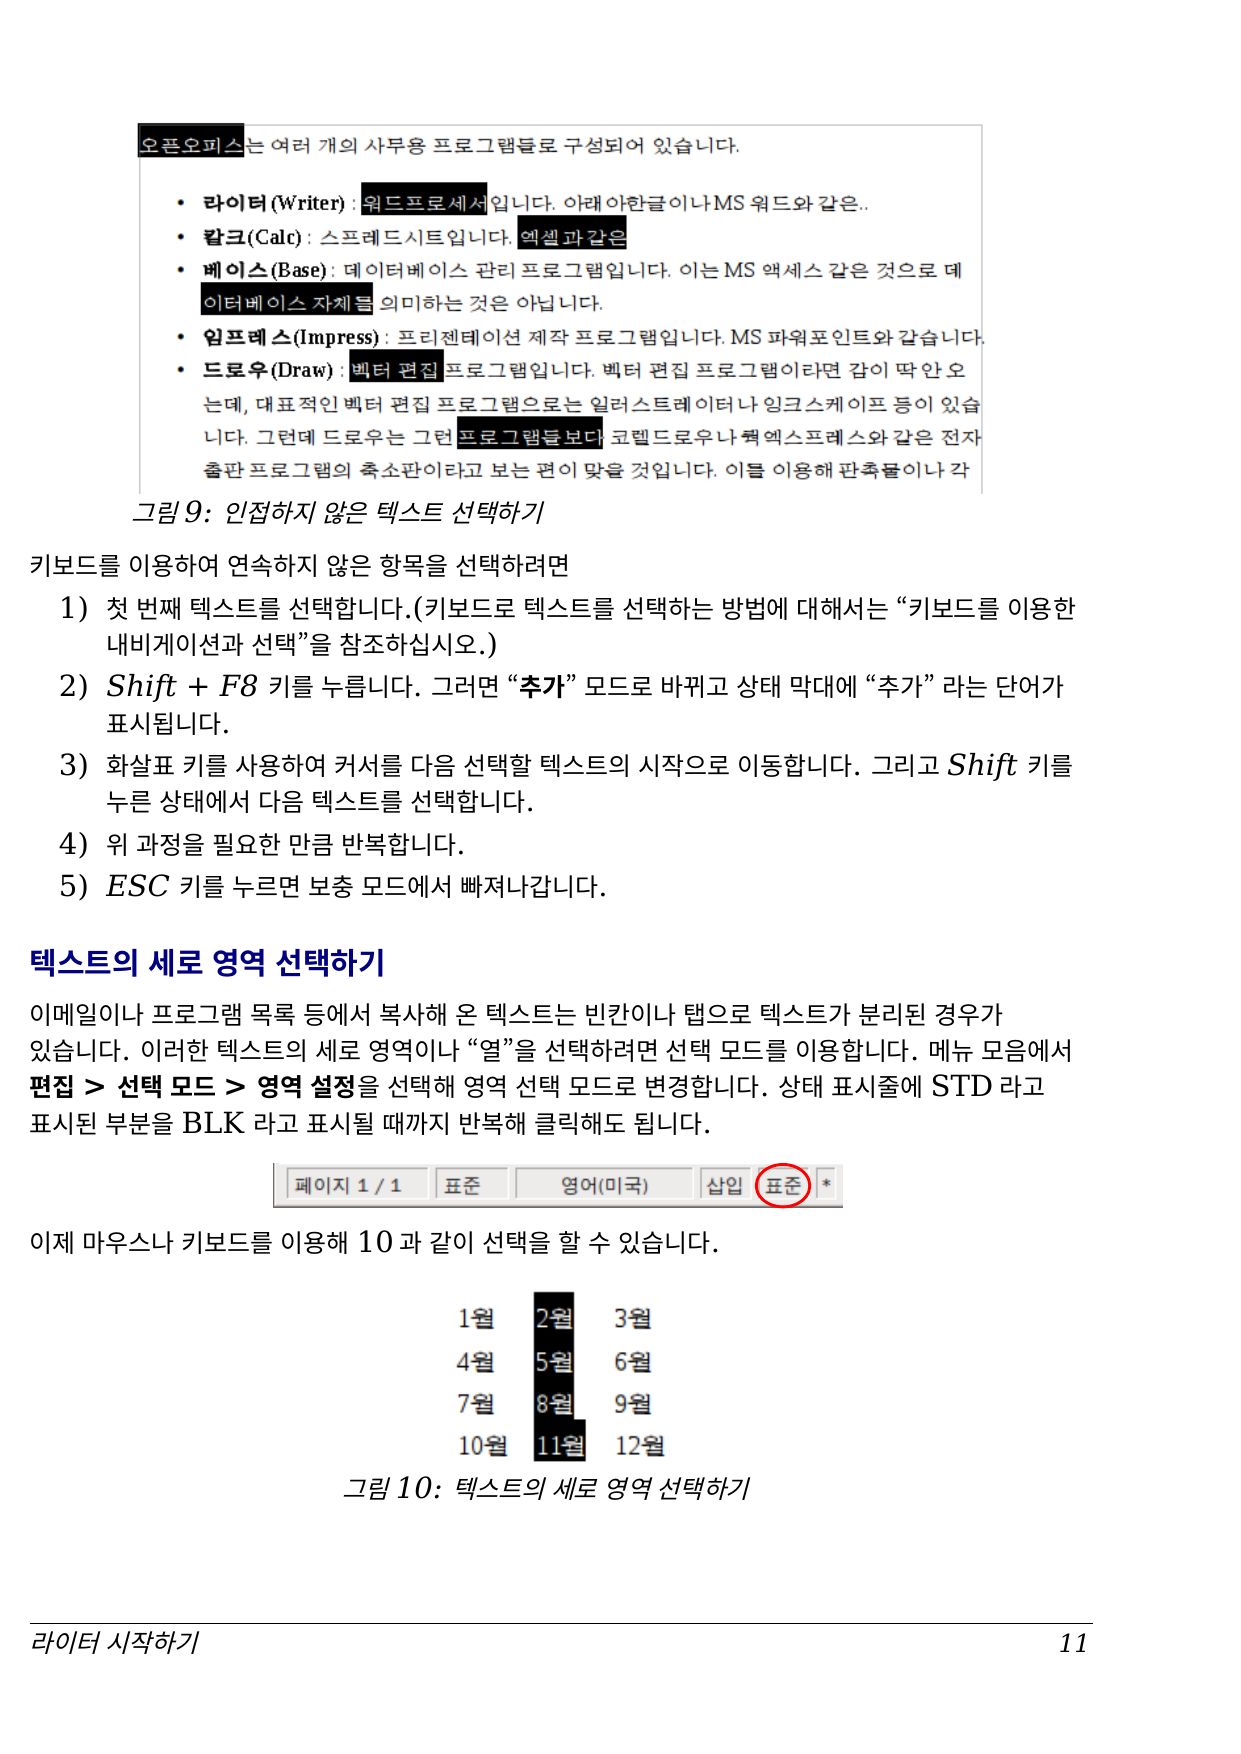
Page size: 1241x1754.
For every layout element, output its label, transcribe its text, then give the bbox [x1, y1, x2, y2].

list ESC 키를 누르면 보충 모드에서 빠져나갑니다. [88, 868, 1093, 904]
text 이제 마우스나 키보드를 이용해 그림 10과 같이 선택을 할 수 있습니다. [29, 1223, 1093, 1260]
picture [134, 118, 988, 494]
text 그림 10: 텍스트의 세로 영역 선택하기 [343, 1285, 779, 1506]
list 키보드를 이용하여 연속하지 않은 항목을 선택하려면 [29, 546, 1093, 583]
list 위 과정을 필요한 만큼 반복합니다. [88, 825, 1093, 862]
list Shift + F8 키를 누릅니다. 그러면 “추가” 모드로 바뀌고 상태 막대에 “추가” 라는 단어가 표시됩니다. [88, 668, 1093, 740]
list 화살표 키를 사용하여 커서를 다음 선택할 텍스트의 시작으로 이동합니다. 그리고 Shift 키를 누른 상태에서 다음 텍스트를 선택합니다. [88, 747, 1093, 819]
list 첫 번째 텍스트를 선택합니다.(키보드로 텍스트를 선택하는 방법에 대해서는 “키보드를 이용한 내비게이션과 선택”을 참조하십시오.) [88, 589, 1093, 662]
text 이메일이나 프로그램 목록 등에서 복사해 온 텍스트는 빈칸이나 탭으로 텍스트가 분리된 경우가 있습니다. 이러한 텍스트의 세로 영역이나 “열”을 선택하려면 선택 모드를 이용합니다. 메뉴 모음에서 편집 > 선택 모드 > 영역 설정을 선택해 영역 선택 모드로 변경합니다. 상태 표시줄에 STD라고 표시된 부분을 BLK 라고 표시될 때까지 반복해 클릭해도 됩니다. [29, 995, 1093, 1140]
picture [758, 1166, 808, 1205]
text 그림 9: 인접하지 않은 텍스트 선택하기 [131, 118, 991, 529]
picture [444, 1284, 678, 1470]
subtitle 텍스트의 세로 영역 선택하기 [29, 939, 1093, 983]
picture [273, 1163, 774, 1208]
picture [792, 1163, 843, 1208]
